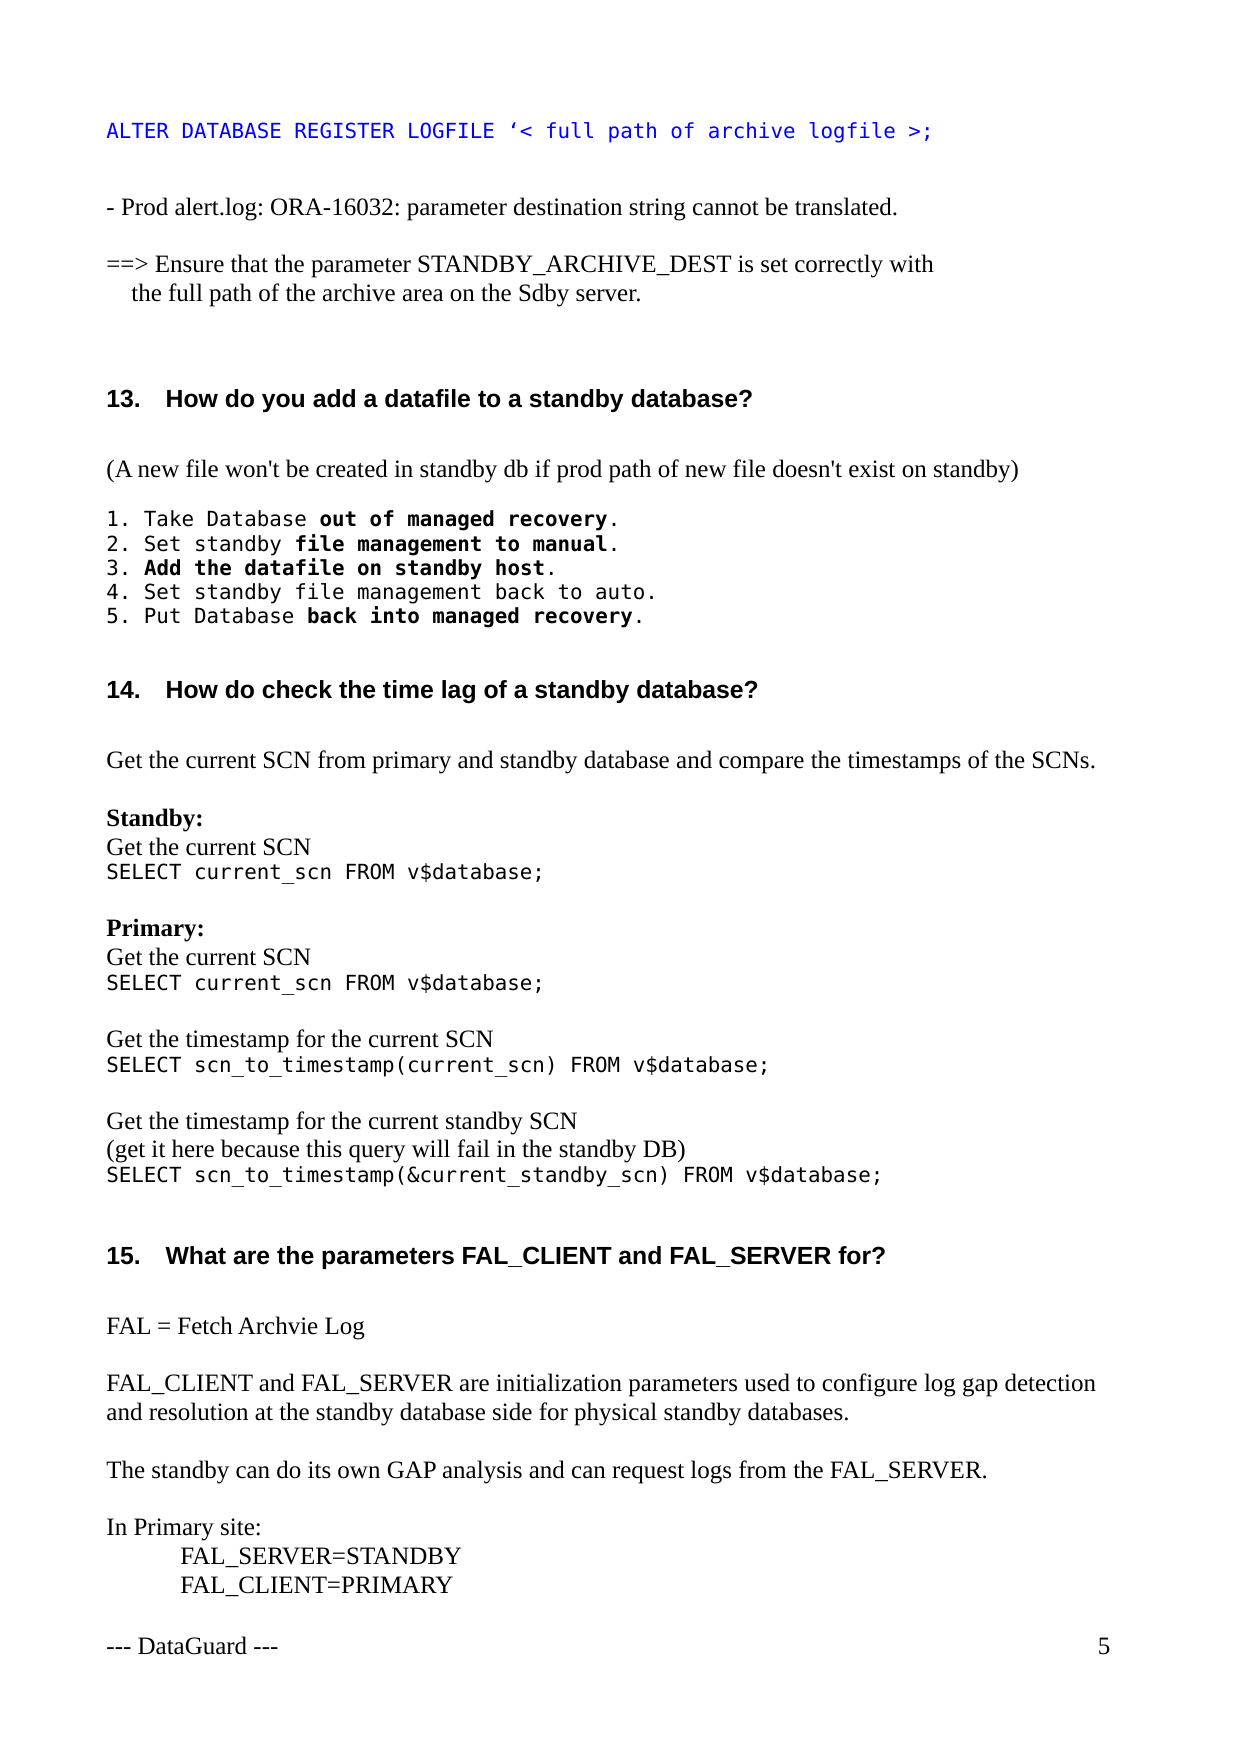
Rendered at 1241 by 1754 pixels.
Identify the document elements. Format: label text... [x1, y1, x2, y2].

subtitle What are the parameters FAL_CLIENT and FAL_SERVER for? [106, 1241, 1134, 1270]
text Get the current SCN from primary and standby database and compare the timestamps of the SCNs. [106, 745, 1134, 774]
subtitle How do check the time lag of a standby database? [106, 676, 1134, 704]
text Standby: [106, 803, 1134, 832]
text 3. Add the datafile on standby host. [106, 556, 1134, 580]
text SELECT current_scn FROM v$database; [106, 971, 1134, 995]
text 4. Set standby file management back to auto. [106, 580, 1134, 604]
text 1. Take Database out of managed recovery. [106, 507, 1134, 532]
text FAL_CLIENT and FAL_SERVER are initialization parameters used to configure log gap detection and resolution at the standby database side for physical standby databases. [106, 1368, 1134, 1426]
text SELECT scn_to_timestamp(current_scn) FROM v$database; [106, 1053, 1134, 1077]
text 5. Put Database back into managed recovery. [106, 604, 1134, 629]
text ==> Ensure that the parameter STANDBY_ARCHIVE_DEST is set correctly with [106, 249, 1134, 278]
text - Prod alert.log: ORA-16032: parameter destination string cannot be translated. [106, 192, 1134, 220]
text SELECT scn_to_timestamp(&current_standby_scn) FROM v$database; [106, 1163, 1134, 1187]
text 2. Set standby file management to manual. [106, 532, 1134, 556]
text (A new file won't be created in standby db if prod path of new file doesn't exist on standby) [106, 454, 1134, 483]
subtitle How do you add a datafile to a standby database? [106, 384, 1134, 413]
text Get the timestamp for the current standby SCN [106, 1106, 1134, 1134]
text Get the current SCN [106, 942, 1134, 971]
text the full path of the archive area on the Sdby server. [106, 278, 1134, 307]
text FAL_SERVER=STANDBY [106, 1541, 1134, 1570]
text ALTER DATABASE REGISTER LOGFILE ‘< full path of archive logfile >; [106, 119, 1134, 143]
text Primary: [106, 913, 1134, 942]
text Get the timestamp for the current SCN [106, 1024, 1134, 1053]
text In Primary site: [106, 1512, 1134, 1541]
text (get it here because this query will fail in the standby DB) [106, 1134, 1134, 1163]
text FAL_CLIENT=PRIMARY [106, 1570, 1134, 1598]
text Get the current SCN [106, 832, 1134, 860]
text SELECT current_scn FROM v$database; [106, 860, 1134, 885]
text FAL = Fetch Archvie Log [106, 1311, 1134, 1340]
text The standby can do its own GAP analysis and can request logs from the FAL_SERVER. [106, 1455, 1134, 1483]
